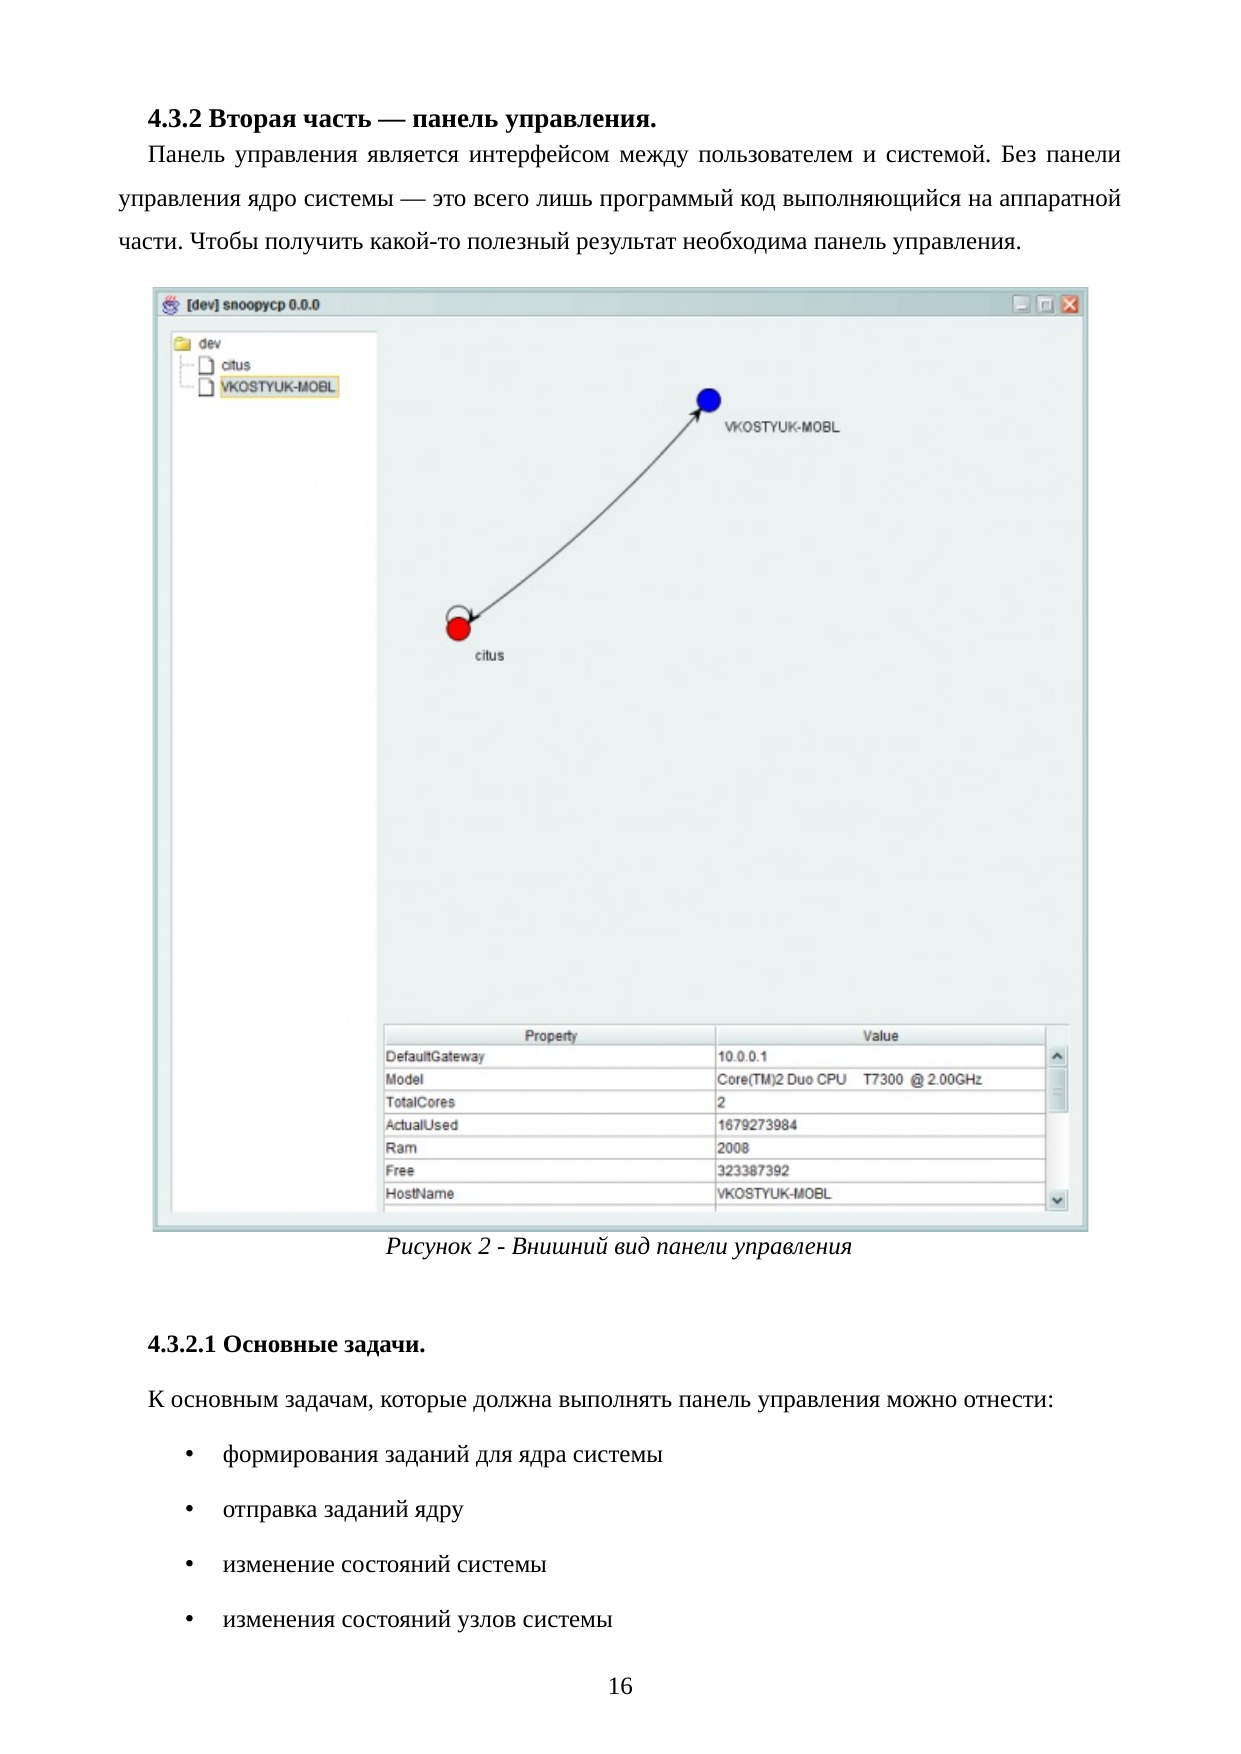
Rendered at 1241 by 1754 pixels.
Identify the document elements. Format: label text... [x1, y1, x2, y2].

list отправка заданий ядру [185, 1494, 1122, 1523]
text К основным задачам, которые должна выполнять панель управления можно отнести: [118, 1384, 1122, 1413]
subtitle 4.3.2.1 Основные задачи. [118, 1329, 1122, 1358]
list формирования заданий для ядра системы [185, 1439, 1122, 1468]
list изменение состояний системы [185, 1549, 1122, 1578]
text Панель управления является интерфейсом между пользователем и системой. Без панели управления ядро системы — это всего лишь программый код выполняющийся на аппаратной части. Чтобы получить какой-то полезный результат необходима панель управления. [118, 139, 1122, 254]
text Рисунок 2 - Внишний вид панели управления [152, 1232, 1088, 1260]
list изменения состояний узлов системы [185, 1604, 1122, 1633]
picture [152, 287, 1089, 1232]
subtitle 4.3.2 Вторая часть — панель управления. [118, 102, 1122, 133]
